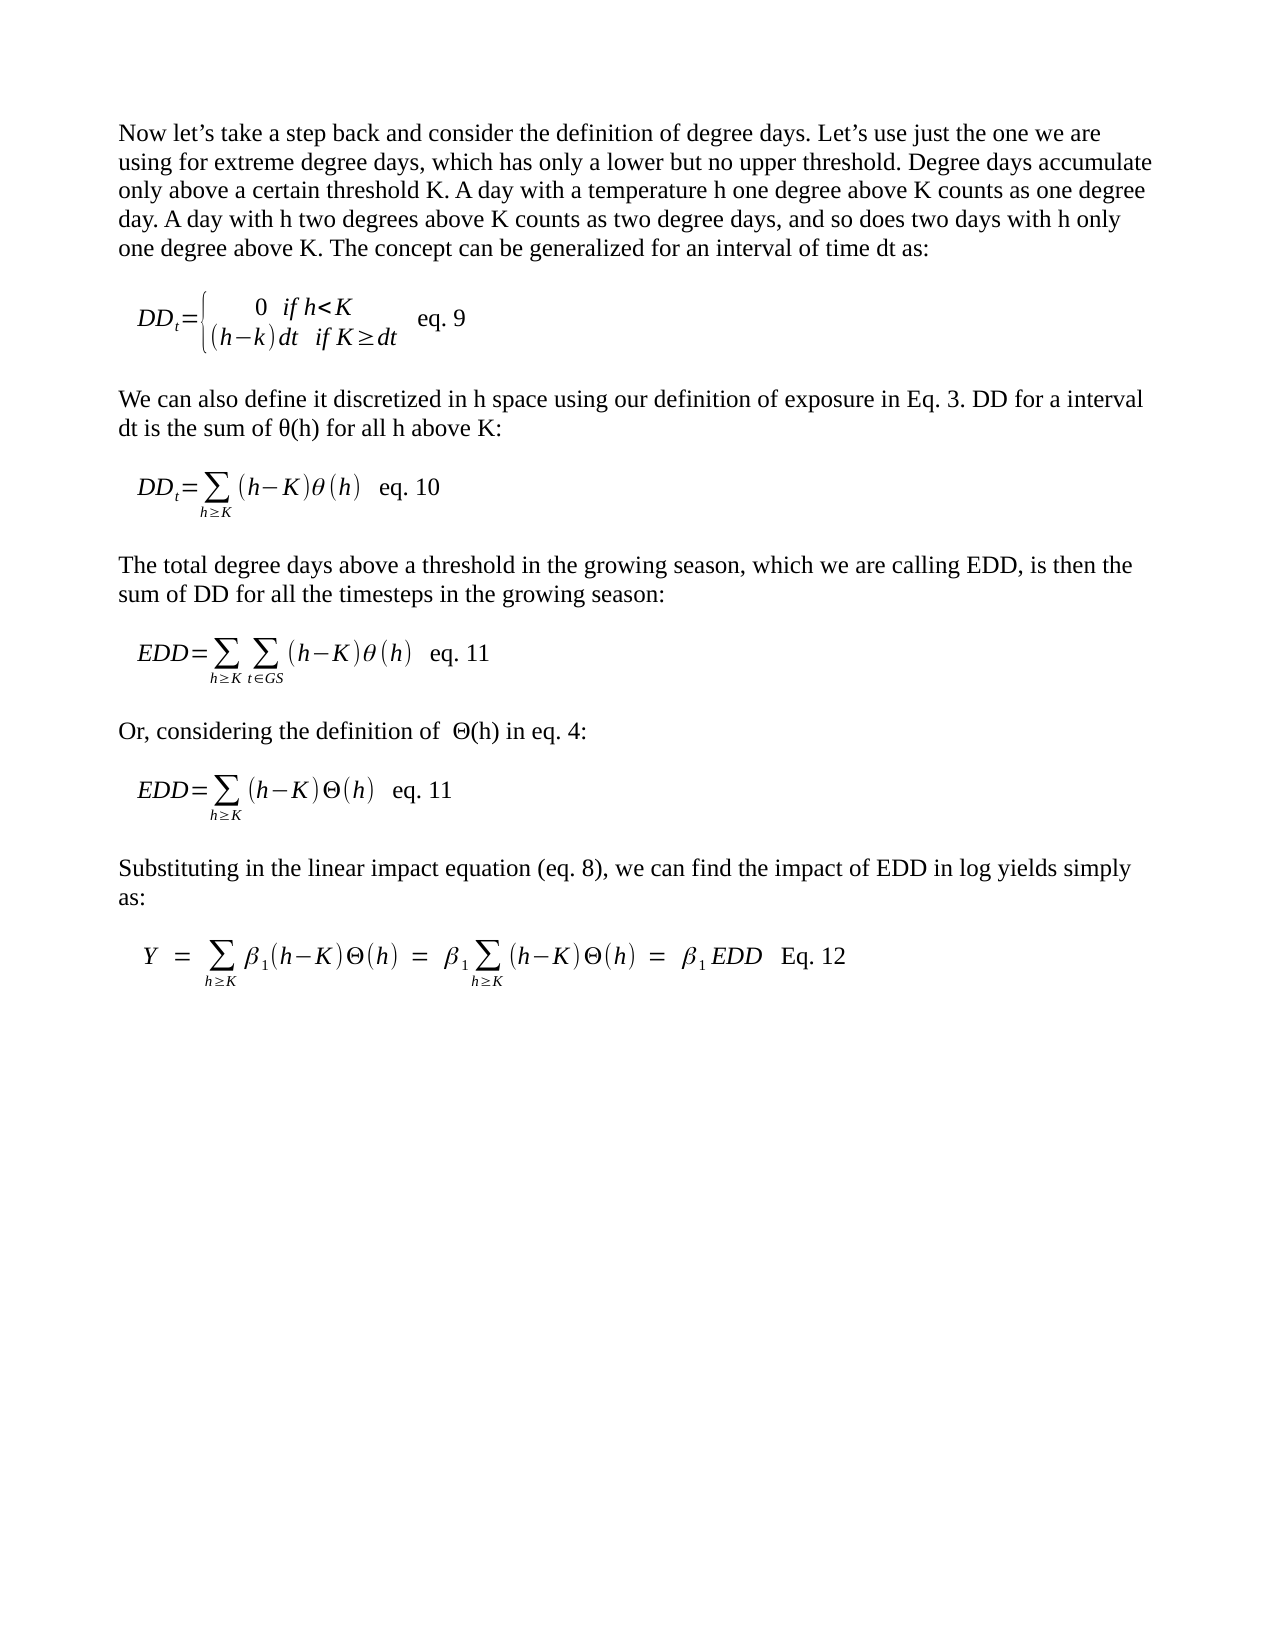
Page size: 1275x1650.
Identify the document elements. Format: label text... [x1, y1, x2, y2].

text Or, considering the definition of Θ(h) in eq. 4: [118, 716, 1157, 744]
text Eq. 12 [118, 939, 1157, 990]
text Now let’s take a step back and consider the definition of degree days. Let’s use just the one we are using for extreme degree days, which has only a lower but no upper threshold. Degree days accumulate only above a certain threshold K. A day with a temperature h one degree above K counts as one degree day. A day with h two degrees above K counts as two degree days, and so does two days with h only one degree above K. The concept can be generalized for an interval of time dt as: [118, 118, 1157, 262]
text Substituting in the linear impact equation (eq. 8), we can find the impact of EDD in log yields simply as: [118, 853, 1157, 910]
text eq. 11 [118, 636, 1157, 687]
text The total degree days above a threshold in the growing season, which we are calling EDD, is then the sum of DD for all the timesteps in the growing season: [118, 550, 1157, 607]
text eq. 10 [118, 470, 1157, 521]
text eq. 9 [118, 291, 1157, 355]
text eq. 11 [118, 773, 1157, 824]
text We can also define it discretized in h space using our definition of exposure in Eq. 3. DD for a interval dt is the sum of θ(h) for all h above K: [118, 384, 1157, 442]
